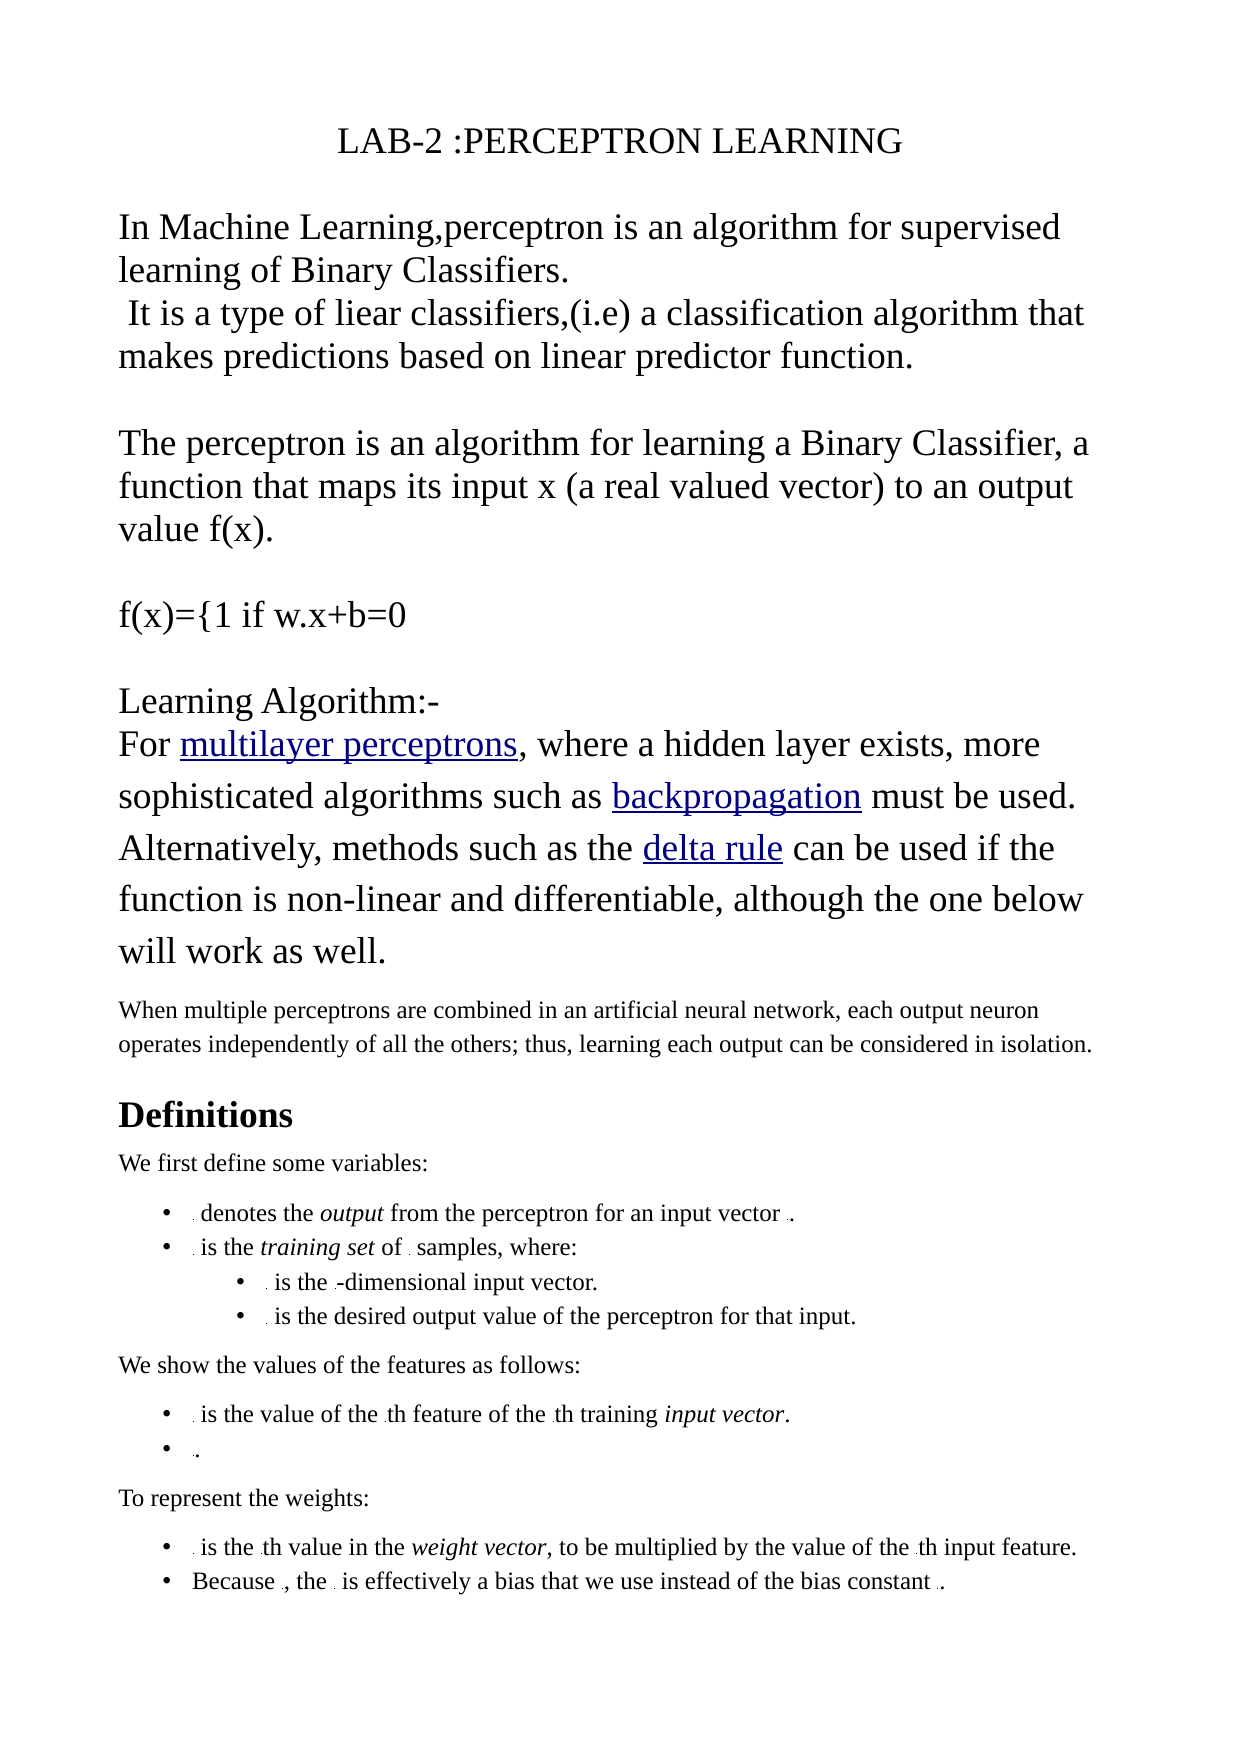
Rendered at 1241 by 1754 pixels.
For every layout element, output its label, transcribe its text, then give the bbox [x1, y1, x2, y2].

text When multiple perceptrons are combined in an artificial neural network, each output neuron operates independently of all the others; thus, learning each output can be considered in isolation. [118, 995, 1122, 1058]
text The perceptron is an algorithm for learning a Binary Classifier, a function that maps its input x (a real valued vector) to an output value f(x). [118, 420, 1122, 549]
text It is a type of liear classifiers,(i.e) a classification algorithm that makes predictions based on linear predictor function. [118, 291, 1122, 377]
text Learning Algorithm:- [118, 679, 1122, 722]
subtitle Definitions [118, 1093, 1122, 1136]
list denotes the output from the perceptron for an input vector . [162, 1198, 1122, 1226]
text For multilayer perceptrons, where a hidden layer exists, more sophisticated algorithms such as backpropagation must be used. Alternatively, methods such as the delta rule can be used if the function is non-linear and differentiable, although the one below will work as well. [118, 722, 1122, 972]
list is the th value in the weight vector, to be multiplied by the value of the th input feature. [162, 1532, 1122, 1561]
list is the -dimensional input vector. [236, 1267, 1122, 1295]
list is the training set of samples, where: [162, 1232, 1122, 1261]
text To represent the weights: [118, 1483, 1122, 1511]
list is the value of the th feature of the th training input vector. [162, 1399, 1122, 1428]
list Because , the is effectively a bias that we use instead of the bias constant . [162, 1566, 1122, 1595]
list is the desired output value of the perceptron for that input. [236, 1301, 1122, 1330]
text f(x)={1 if w.x+b=0 [118, 592, 1122, 636]
text LAB-2 :PERCEPTRON LEARNING [118, 118, 1122, 161]
text We first define some variables: [118, 1148, 1122, 1177]
text In Machine Learning,perceptron is an algorithm for supervised learning of Binary Classifiers. [118, 204, 1122, 291]
text We show the values of the features as follows: [118, 1350, 1122, 1379]
list . [162, 1434, 1122, 1462]
